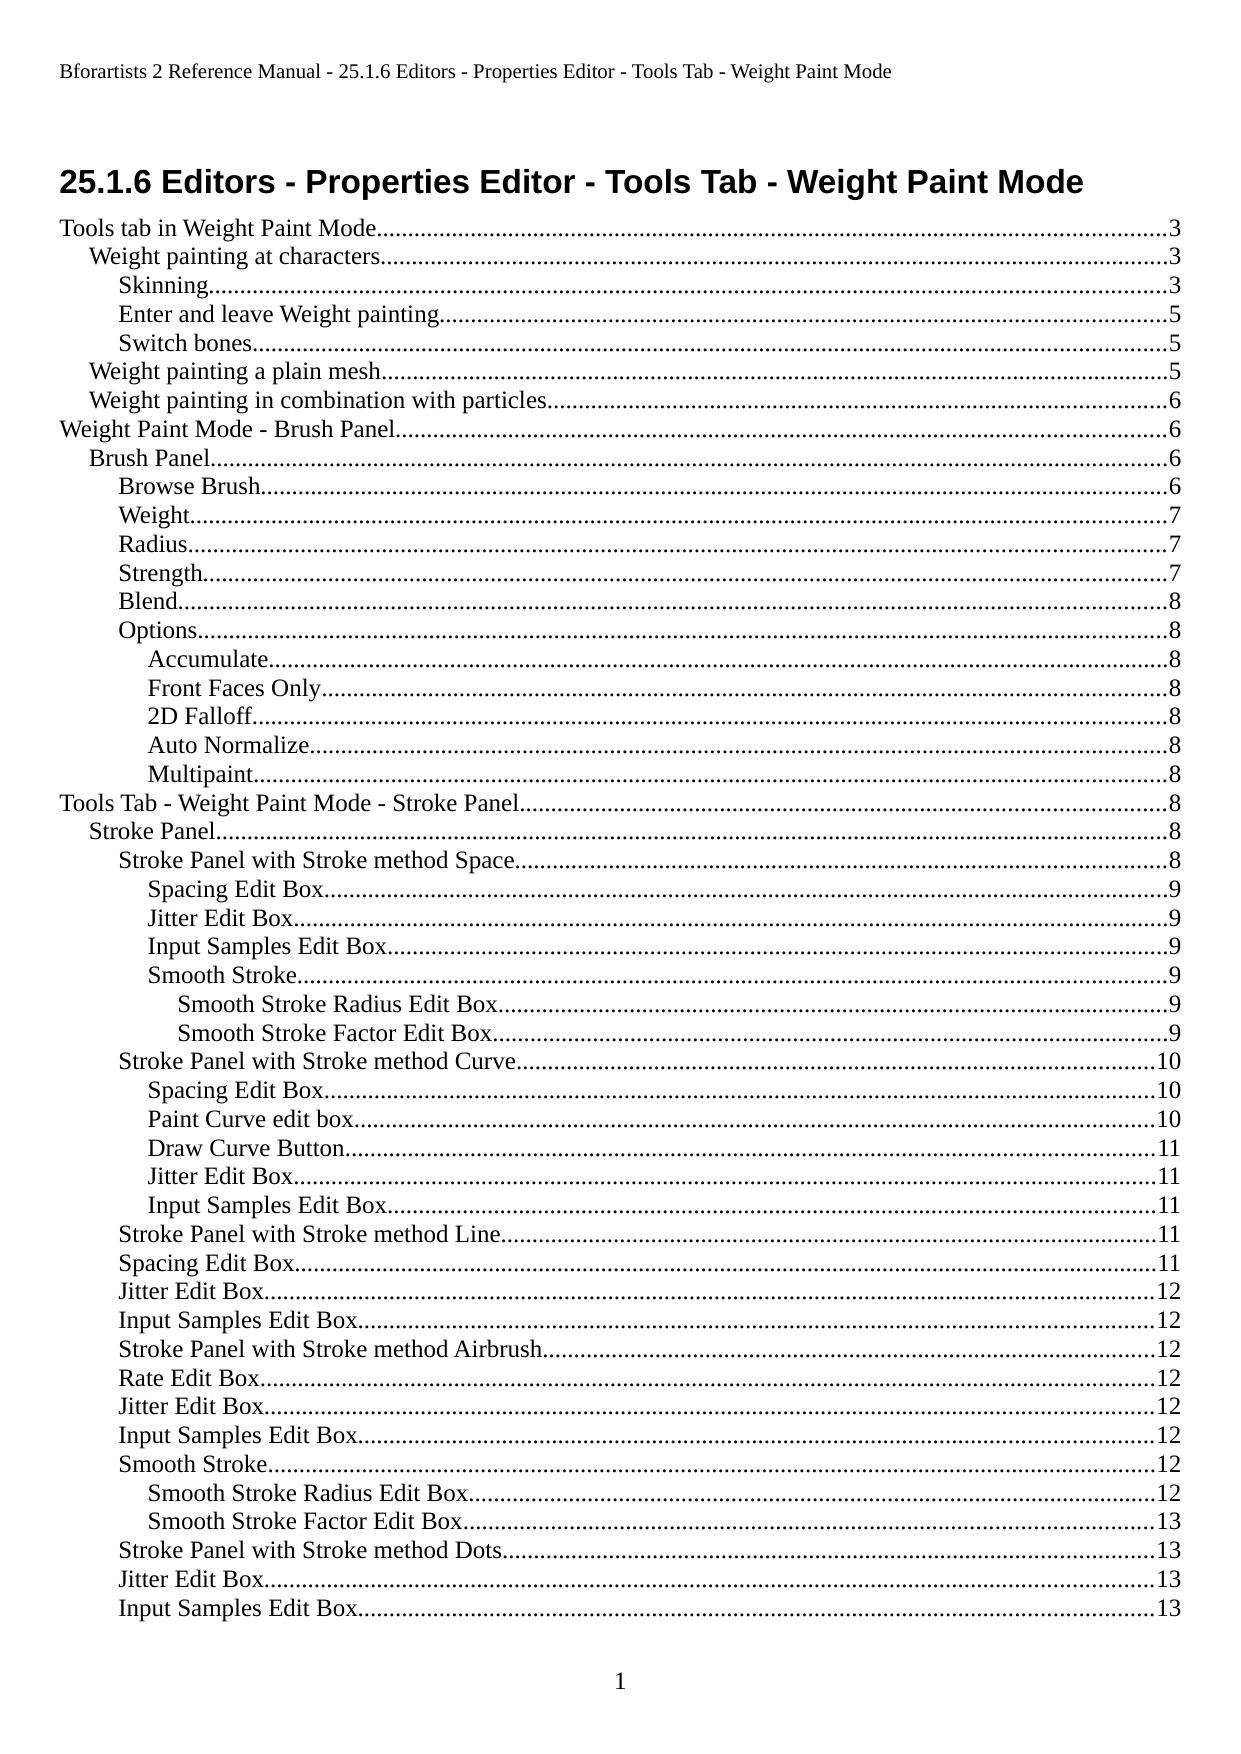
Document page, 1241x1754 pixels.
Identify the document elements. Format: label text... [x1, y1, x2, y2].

text Switch bones 5 [118, 328, 1181, 356]
text Auto Normalize 8 [147, 730, 1181, 759]
subtitle 25.1.6 Editors - Properties Editor - Tools Tab - Weight Paint Mode [59, 162, 1181, 200]
text Options 8 [118, 615, 1181, 644]
text Multipaint 8 [147, 759, 1181, 788]
text Weight Paint Mode - Brush Panel 6 [59, 414, 1181, 443]
text 2D Falloff 8 [147, 701, 1181, 730]
text Draw Curve Button 11 [147, 1133, 1181, 1161]
text Smooth Stroke 9 [147, 960, 1181, 989]
text Spacing Edit Box 9 [147, 874, 1181, 903]
text Tools Tab - Weight Paint Mode - Stroke Panel 8 [59, 788, 1181, 816]
text Tools tab in Weight Paint Mode 3 [59, 213, 1181, 241]
text Strength 7 [118, 558, 1181, 586]
text Input Samples Edit Box 12 [118, 1420, 1181, 1449]
text Accumulate 8 [147, 644, 1181, 673]
text Weight painting in combination with particles 6 [88, 385, 1181, 414]
text Stroke Panel with Stroke method Space 8 [118, 845, 1181, 874]
text Front Faces Only 8 [147, 673, 1181, 701]
text Stroke Panel with Stroke method Dots 13 [118, 1535, 1181, 1564]
text Jitter Edit Box 9 [147, 903, 1181, 931]
text Jitter Edit Box 12 [118, 1391, 1181, 1420]
text Browse Brush 6 [118, 471, 1181, 500]
text Skinning 3 [118, 270, 1181, 299]
text Input Samples Edit Box 13 [118, 1593, 1181, 1621]
text Smooth Stroke Radius Edit Box 9 [177, 989, 1181, 1018]
text Enter and leave Weight painting 5 [118, 299, 1181, 328]
text Input Samples Edit Box 12 [118, 1305, 1181, 1334]
text Stroke Panel with Stroke method Line 11 [118, 1219, 1181, 1248]
text Jitter Edit Box 11 [147, 1161, 1181, 1190]
text Blend 8 [118, 586, 1181, 615]
text Weight painting at characters 3 [88, 241, 1181, 270]
text Smooth Stroke 12 [118, 1449, 1181, 1478]
text Smooth Stroke Radius Edit Box 12 [147, 1478, 1181, 1506]
text Rate Edit Box 12 [118, 1363, 1181, 1391]
text Stroke Panel with Stroke method Curve 10 [118, 1046, 1181, 1075]
text Radius 7 [118, 529, 1181, 558]
text Smooth Stroke Factor Edit Box 9 [177, 1018, 1181, 1046]
text Weight 7 [118, 500, 1181, 529]
text Smooth Stroke Factor Edit Box 13 [147, 1506, 1181, 1535]
text Jitter Edit Box 12 [118, 1276, 1181, 1305]
text Spacing Edit Box 11 [118, 1248, 1181, 1276]
text Weight painting a plain mesh 5 [88, 356, 1181, 385]
text Jitter Edit Box 13 [118, 1564, 1181, 1593]
text Spacing Edit Box 10 [147, 1075, 1181, 1104]
text Stroke Panel 8 [88, 816, 1181, 845]
text Input Samples Edit Box 11 [147, 1190, 1181, 1219]
text Paint Curve edit box 10 [147, 1104, 1181, 1133]
text Input Samples Edit Box 9 [147, 931, 1181, 960]
text Brush Panel 6 [88, 443, 1181, 471]
text Stroke Panel with Stroke method Airbrush 12 [118, 1334, 1181, 1363]
